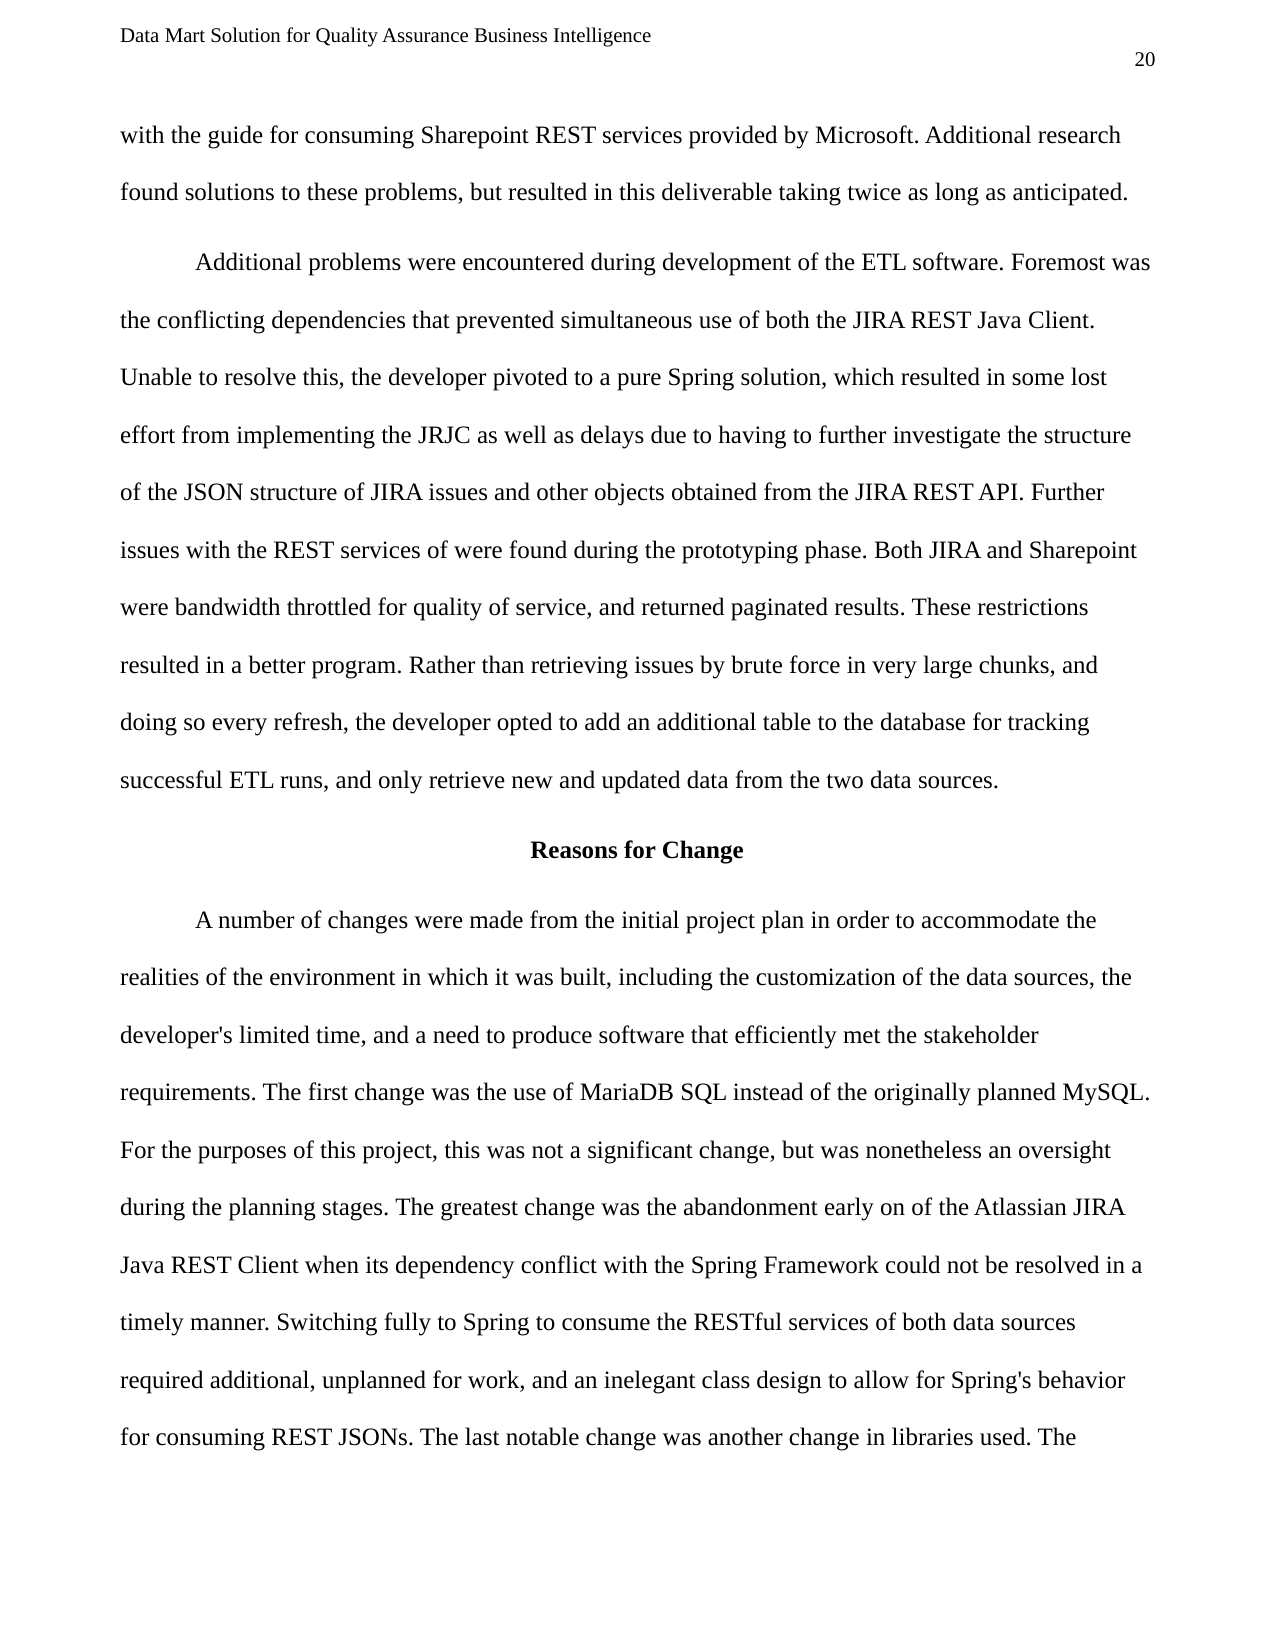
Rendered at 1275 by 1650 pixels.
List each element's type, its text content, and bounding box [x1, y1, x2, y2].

text A number of changes were made from the initial project plan in order to accommodate the realities of the environment in which it was built, including the customization of the data sources, the developer's limited time, and a need to produce software that efficiently met the stakeholder requirements. The first change was the use of MariaDB SQL instead of the originally planned MySQL. For the purposes of this project, this was not a significant change, but was nonetheless an oversight during the planning stages. The greatest change was the abandonment early on of the Atlassian JIRA Java REST Client when its dependency conflict with the Spring Framework could not be resolved in a timely manner. Switching fully to Spring to consume the RESTful services of both data sources required additional, unplanned for work, and an inelegant class design to allow for Spring's behavior for consuming REST JSONs. The last notable change was another change in libraries used. The [120, 905, 1153, 1451]
text with the guide for consuming Sharepoint REST services provided by Microsoft. Additional research found solutions to these problems, but resulted in this deliverable taking twice as long as anticipated. [120, 120, 1153, 206]
text Additional problems were encountered during development of the ETL software. Foremost was the conflicting dependencies that prevented simultaneous use of both the JIRA REST Java Client. Unable to resolve this, the developer pivoted to a pure Spring solution, which resulted in some lost effort from implementing the JRJC as well as delays due to having to further investigate the structure of the JSON structure of JIRA issues and other objects obtained from the JIRA REST API. Further issues with the REST services of were found during the prototyping phase. Both JIRA and Sharepoint were bandwidth throttled for quality of service, and returned paginated results. These restrictions resulted in a better program. Rather than retrieving issues by brute force in very large chunks, and doing so every refresh, the developer opted to add an additional table to the database for tracking successful ETL runs, and only retrieve new and updated data from the two data sources. [120, 247, 1153, 794]
text Reasons for Change [120, 835, 1153, 864]
